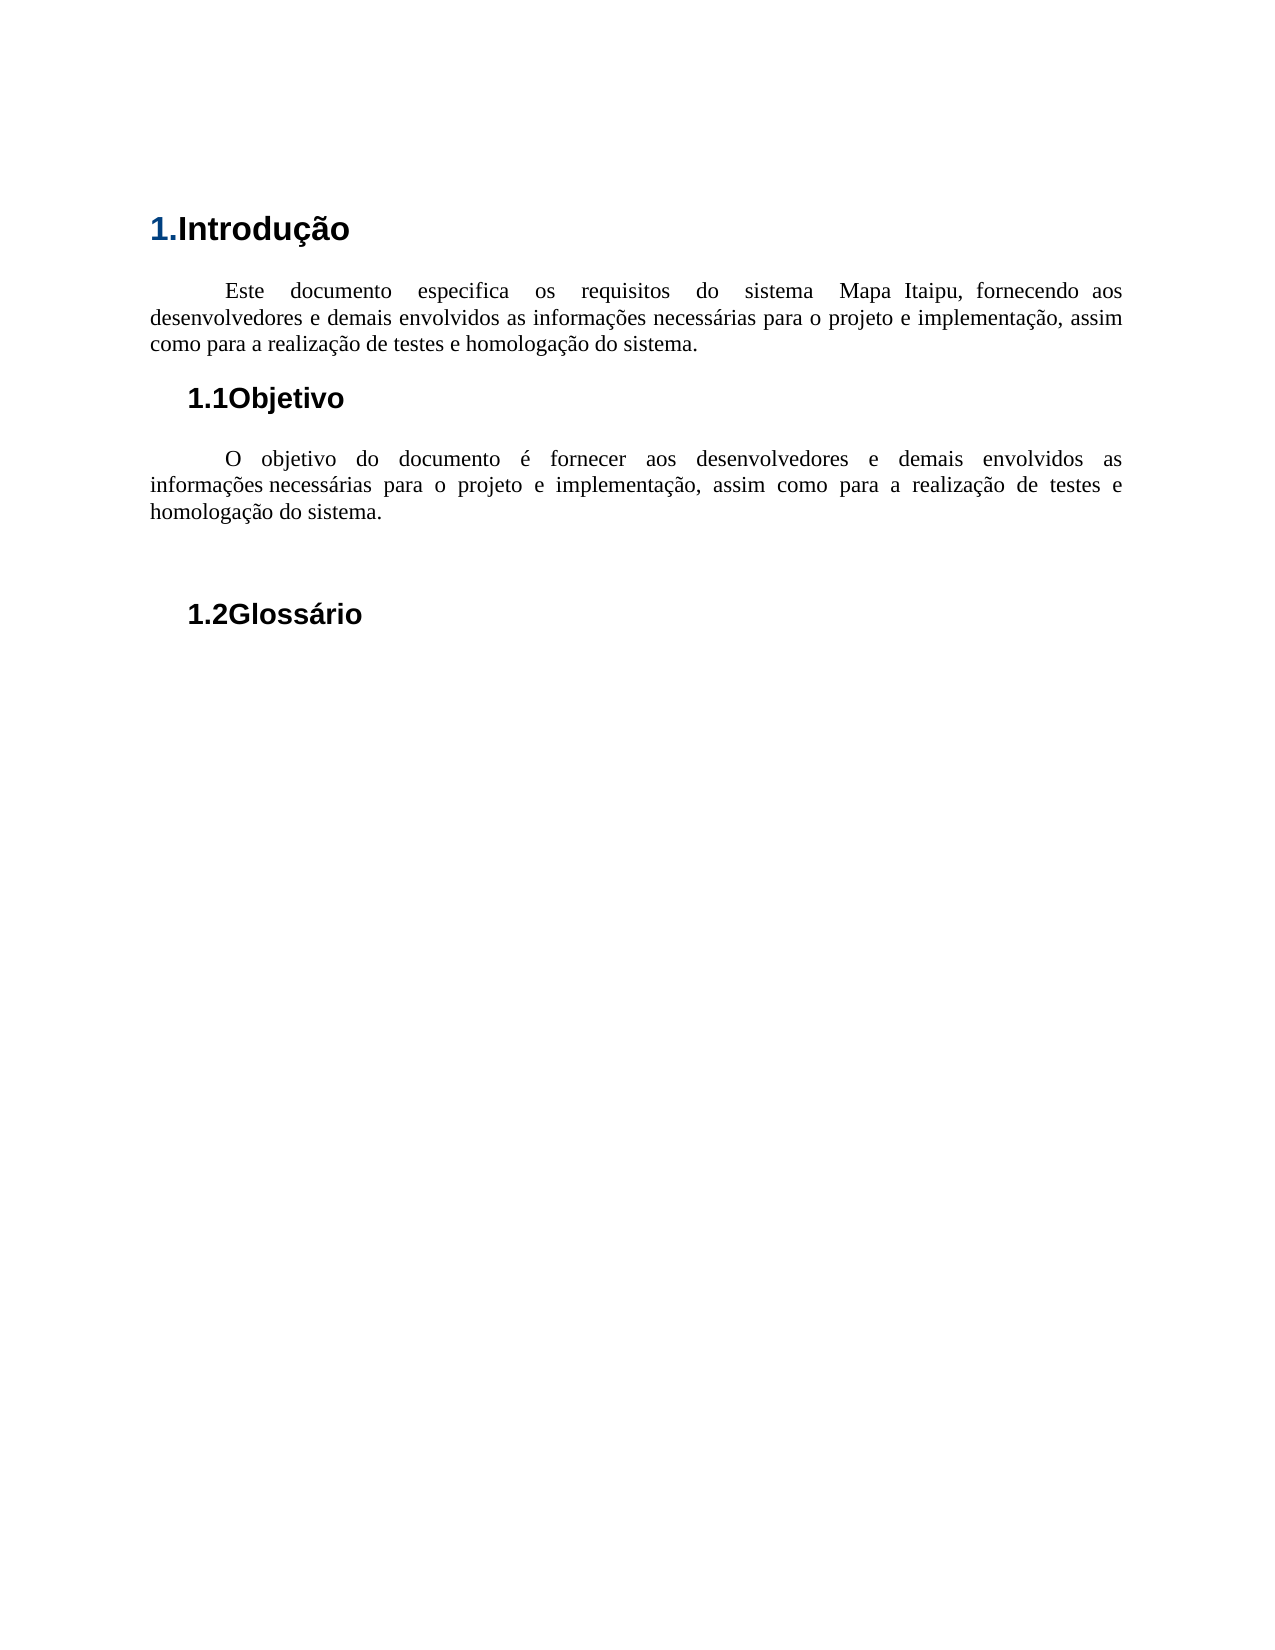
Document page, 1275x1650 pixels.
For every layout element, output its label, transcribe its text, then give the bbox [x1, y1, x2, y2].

text Este documento especifica os requisitos do sistema Mapa Itaipu, fornecendo aos desenvolvedores e demais envolvidos as informações necessárias para o projeto e implementação, assim como para a realização de testes e homologação do sistema. [150, 277, 1125, 356]
list Introdução [150, 208, 1125, 247]
list Glossário [187, 597, 1125, 631]
list Objetivo [187, 381, 1125, 415]
text O objetivo do documento é fornecer aos desenvolvedores e demais envolvidos as informações necessárias para o projeto e implementação, assim como para a realização de testes e homologação do sistema. [150, 445, 1125, 524]
